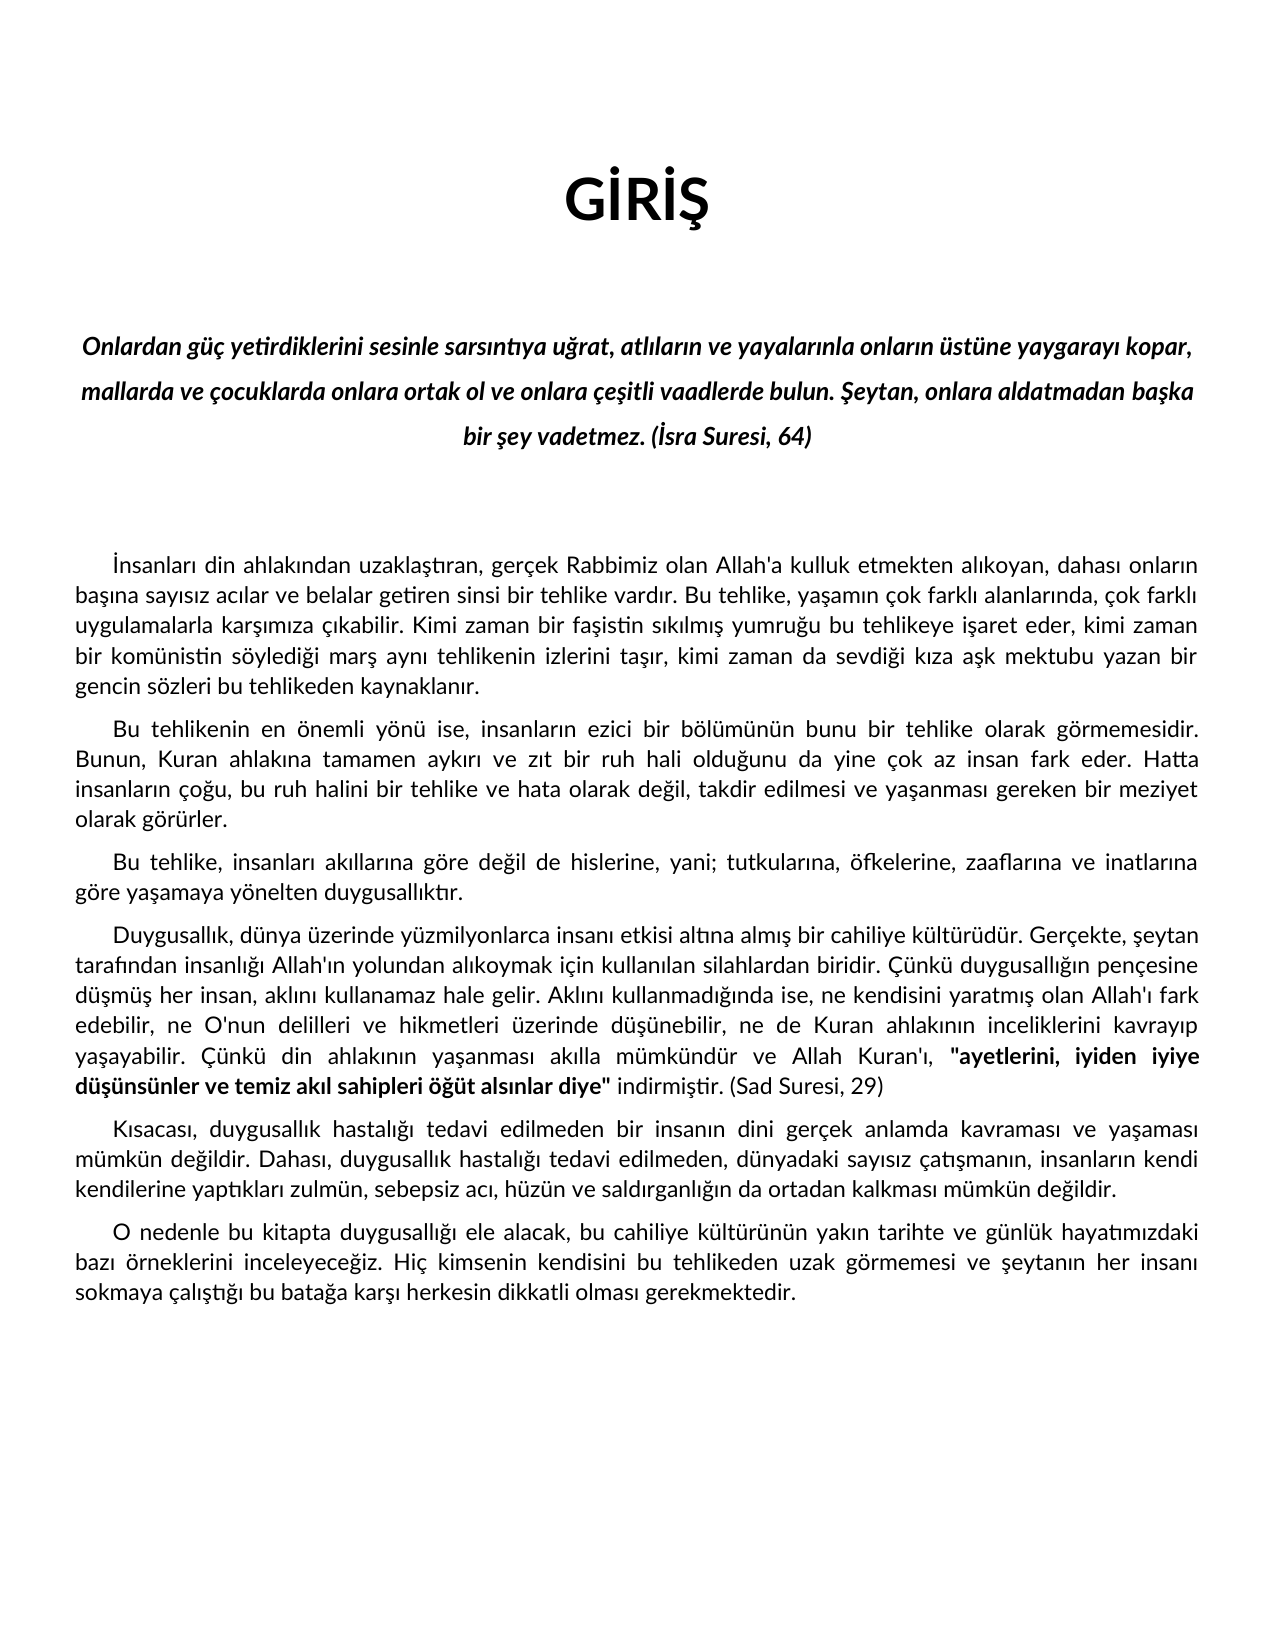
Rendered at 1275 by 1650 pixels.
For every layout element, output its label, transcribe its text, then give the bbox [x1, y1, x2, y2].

text Bu tehlike, insanları akıllarına göre değil de hislerine, yani; tutkularına, öfkelerine, zaaflarına ve inatlarına göre yaşamaya yönelten duygusallıktır. [75, 848, 1200, 905]
text Kısacası, duygusallık hastalığı tedavi edilmeden bir insanın dini gerçek anlamda kavraması ve yaşaması mümkün değildir. Dahası, duygusallık hastalığı tedavi edilmeden, dünyadaki sayısız çatışmanın, insanların kendi kendilerine yaptıkları zulmün, sebepsiz acı, hüzün ve saldırganlığın da ortadan kalkması mümkün değildir. [75, 1114, 1200, 1202]
subtitle GİRİŞ [75, 162, 1200, 232]
text Bu tehlikenin en önemli yönü ise, insanların ezici bir bölümünün bunu bir tehlike olarak görmemesidir. Bunun, Kuran ahlakına tamamen aykırı ve zıt bir ruh hali olduğunu da yine çok az insan fark eder. Hatta insanların çoğu, bu ruh halini bir tehlike ve hata olarak değil, takdir edilmesi ve yaşanması gereken bir meziyet olarak görürler. [75, 714, 1200, 832]
text O nedenle bu kitapta duygusallığı ele alacak, bu cahiliye kültürünün yakın tarihte ve günlük hayatımızdaki bazı örneklerini inceleyeceğiz. Hiç kimsenin kendisini bu tehlikeden uzak görmemesi ve şeytanın her insanı sokmaya çalıştığı bu batağa karşı herkesin dikkatli olması gerekmektedir. [75, 1217, 1200, 1305]
text Onlardan güç yetirdiklerini sesinle sarsıntıya uğrat, atlıların ve yayalarınla onların üstüne yaygarayı kopar, mallarda ve çocuklarda onlara ortak ol ve onlara çeşitli vaadlerde bulun. Şeytan, onlara aldatmadan başka bir şey vadetmez. (İsra Suresi, 64) [75, 330, 1200, 450]
text Duygusallık, dünya üzerinde yüzmilyonlarca insanı etkisi altına almış bir cahiliye kültürüdür. Gerçekte, şeytan tarafından insanlığı Allah'ın yolundan alıkoymak için kullanılan silahlardan biridir. Çünkü duygusallığın pençesine düşmüş her insan, aklını kullanamaz hale gelir. Aklını kullanmadığında ise, ne kendisini yaratmış olan Allah'ı fark edebilir, ne O'nun delilleri ve hikmetleri üzerinde düşünebilir, ne de Kuran ahlakının inceliklerini kavrayıp yaşayabilir. Çünkü din ahlakının yaşanması akılla mümkündür ve Allah Kuran'ı, "ayetlerini, iyiden iyiye düşünsünler ve temiz akıl sahipleri öğüt alsınlar diye" indirmiştir. (Sad Suresi, 29) [75, 921, 1200, 1099]
text İnsanları din ahlakından uzaklaştıran, gerçek Rabbimiz olan Allah'a kulluk etmekten alıkoyan, dahası onların başına sayısız acılar ve belalar getiren sinsi bir tehlike vardır. Bu tehlike, yaşamın çok farklı alanlarında, çok farklı uygulamalarla karşımıza çıkabilir. Kimi zaman bir faşistin sıkılmış yumruğu bu tehlikeye işaret eder, kimi zaman bir komünistin söylediği marş aynı tehlikenin izlerini taşır, kimi zaman da sevdiği kıza aşk mektubu yazan bir gencin sözleri bu tehlikeden kaynaklanır. [75, 551, 1200, 699]
